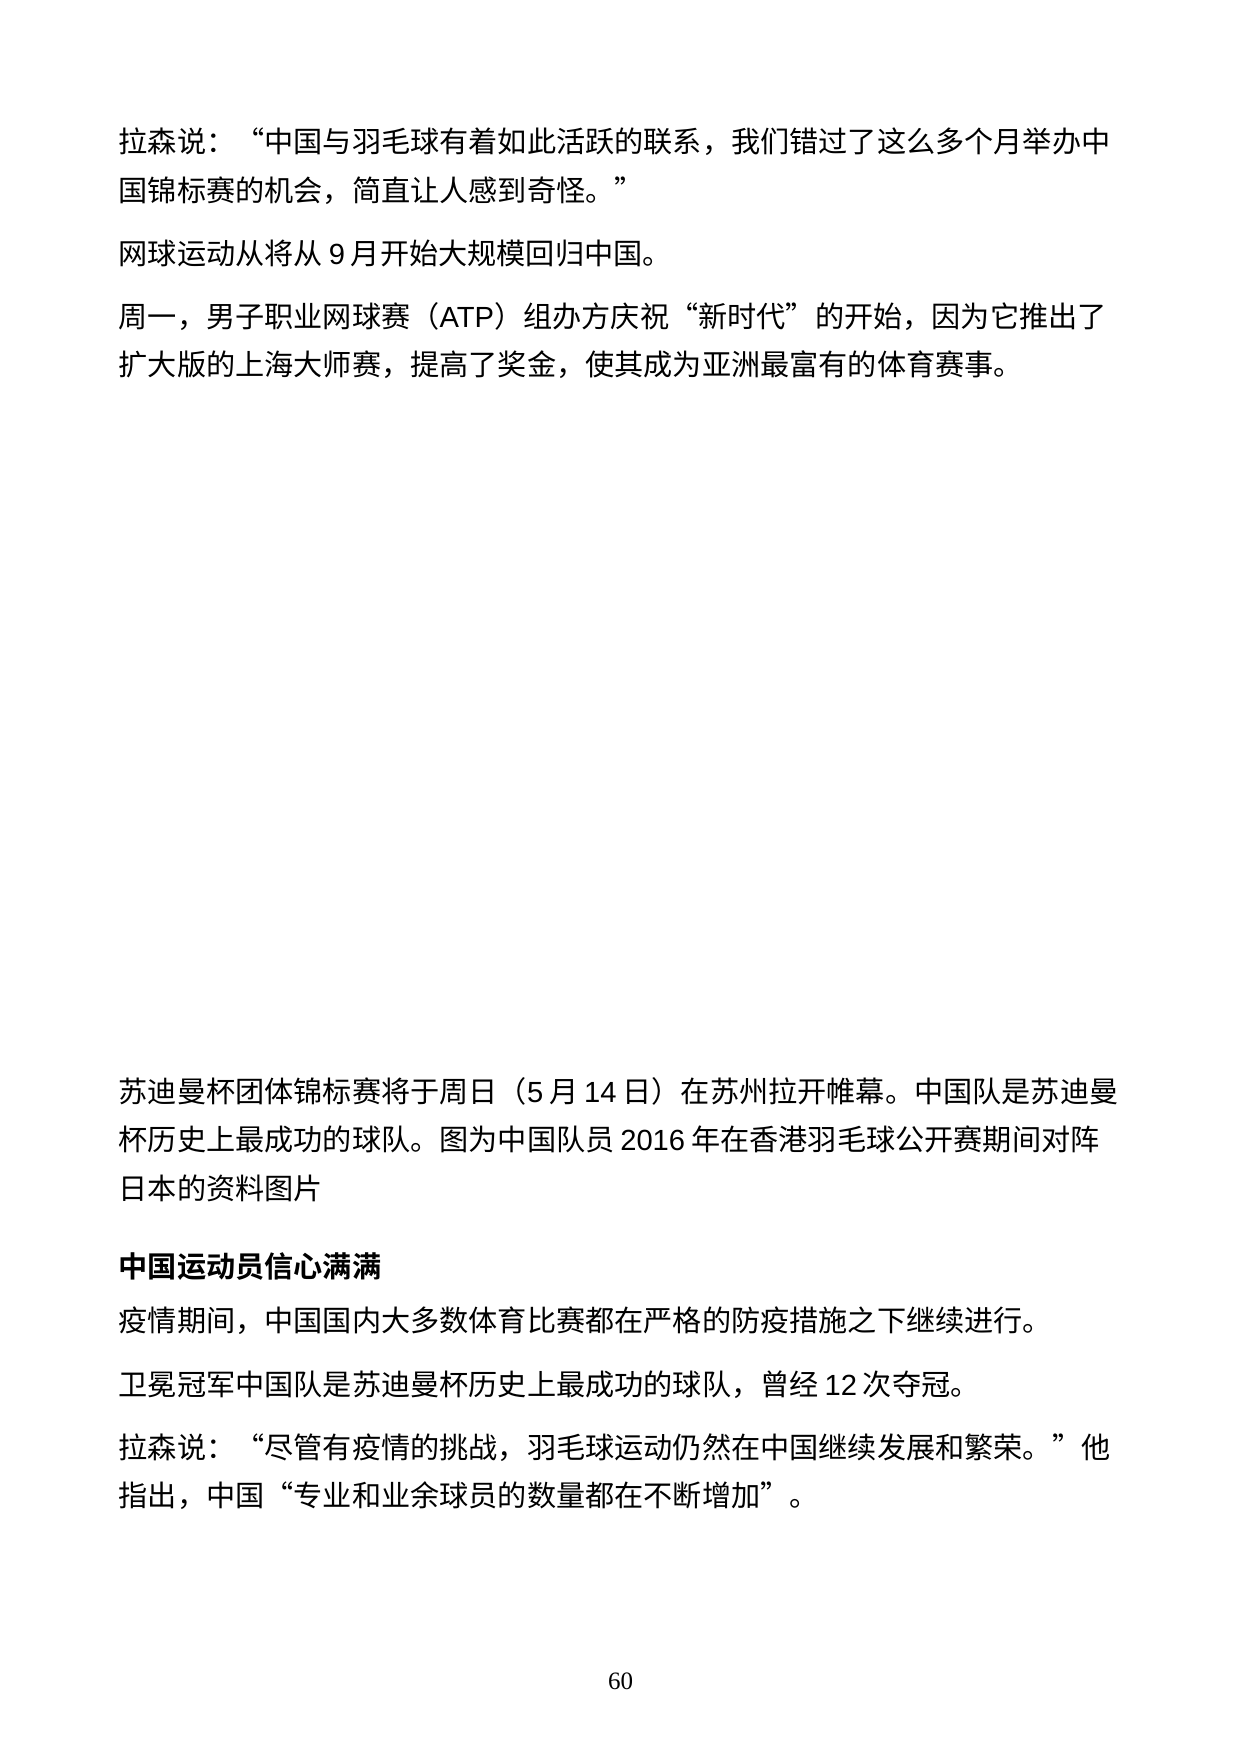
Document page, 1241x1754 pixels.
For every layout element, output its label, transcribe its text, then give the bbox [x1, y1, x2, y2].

text 网球运动从将从9月开始大规模回归中国。 [118, 230, 1122, 272]
text 苏迪曼杯团体锦标赛将于周日（5月14日）在苏州拉开帷幕。中国队是苏迪曼杯历史上最成功的球队。图为中国队员2016年在香港羽毛球公开赛期间对阵日本的资料图片 [118, 1068, 1122, 1208]
text 疫情期间，中国国内大多数体育比赛都在严格的防疫措施之下继续进行。 [118, 1298, 1122, 1340]
text 周一，男子职业网球赛（ATP）组办方庆祝“新时代”的开始，因为它推出了扩大版的上海大师赛，提高了奖金，使其成为亚洲最富有的体育赛事。 [118, 293, 1122, 384]
text 拉森说：“尽管有疫情的挑战，羽毛球运动仍然在中国继续发展和繁荣。”他指出，中国“专业和业余球员的数量都在不断增加”。 [118, 1424, 1122, 1515]
subtitle 中国运动员信心满满 [118, 1243, 1122, 1285]
text 拉森说：“中国与羽毛球有着如此活跃的联系，我们错过了这么多个月举办中国锦标赛的机会，简直让人感到奇怪。” [118, 118, 1122, 209]
text 卫冕冠军中国队是苏迪曼杯历史上最成功的球队，曾经12次夺冠。 [118, 1361, 1122, 1403]
